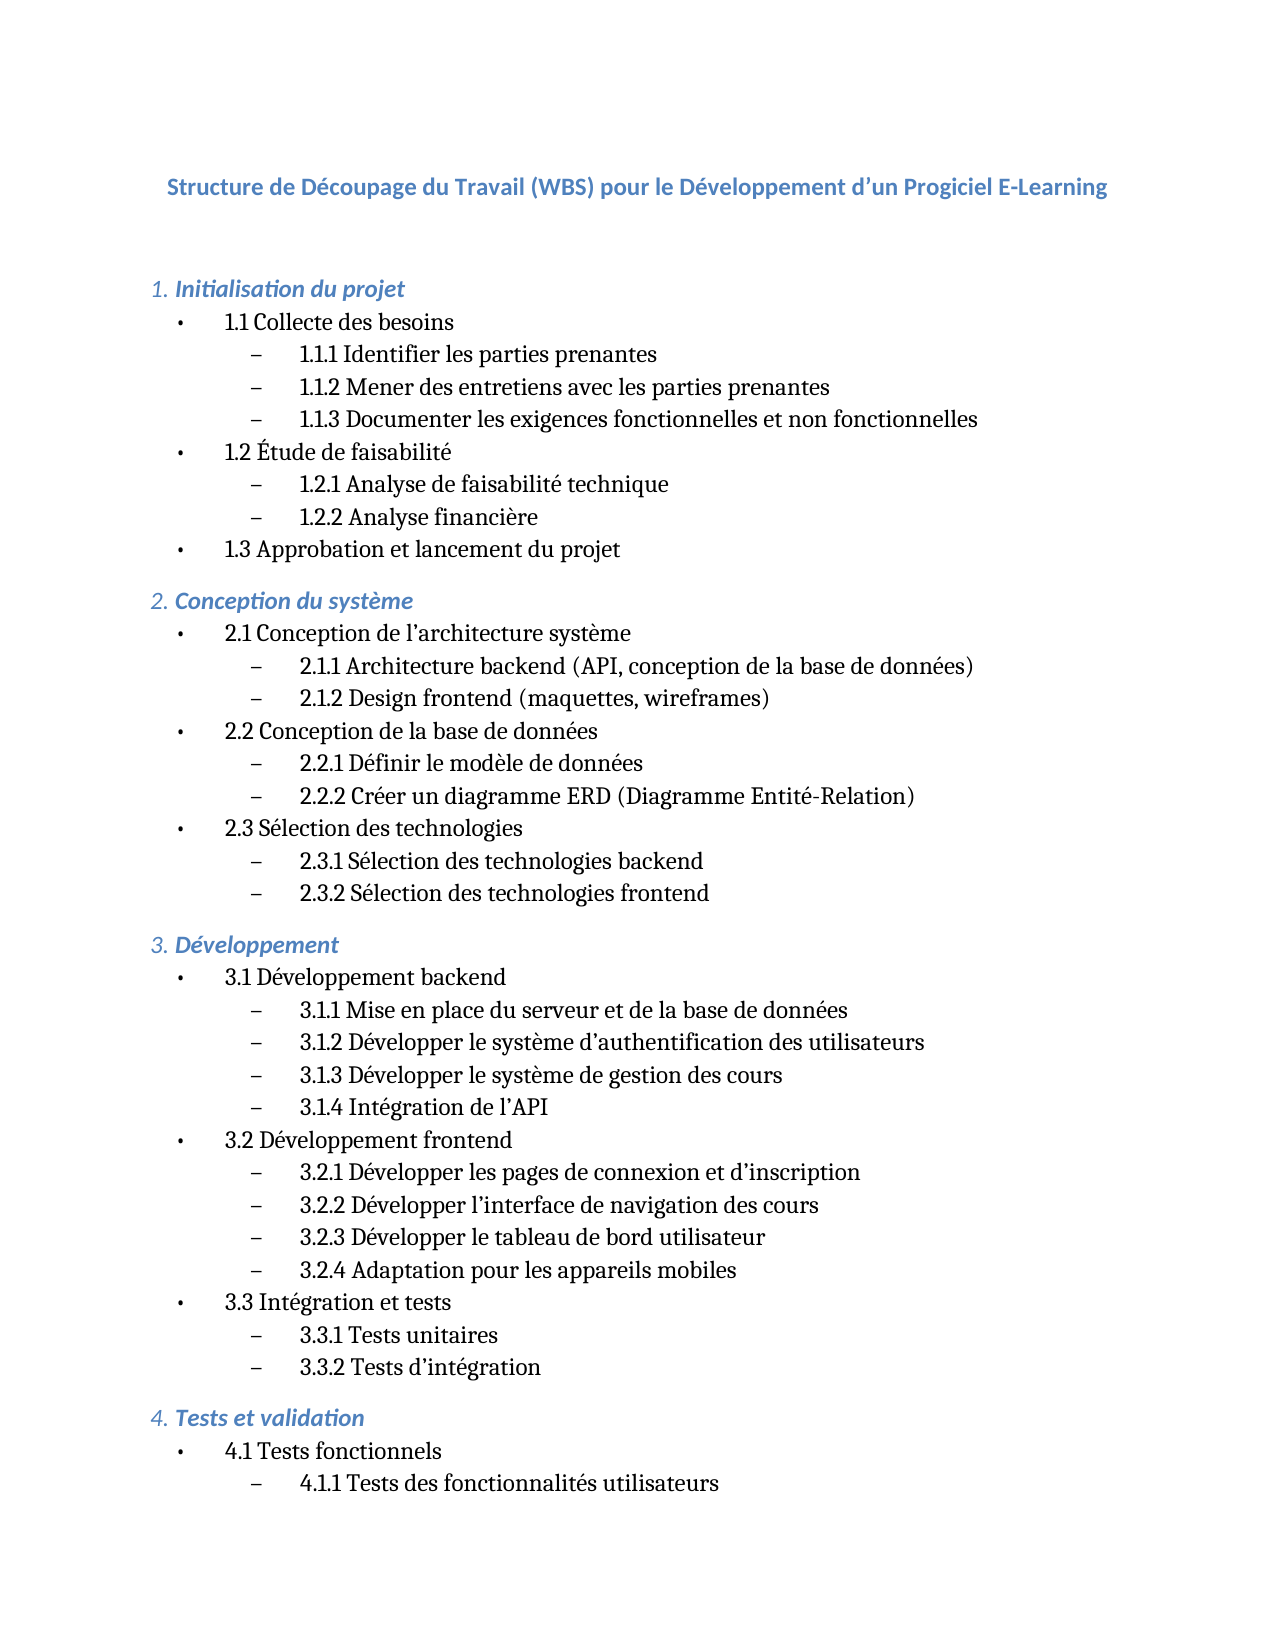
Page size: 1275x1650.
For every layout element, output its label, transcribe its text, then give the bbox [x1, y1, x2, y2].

list 1.2.1 Analyse de faisabilité technique [250, 470, 1125, 499]
list 4.1 Tests fonctionnels [175, 1437, 1125, 1466]
subtitle 4. Tests et validation [150, 1403, 1125, 1433]
list 3.3.1 Tests unitaires [250, 1321, 1125, 1349]
list 3.2.1 Développer les pages de connexion et d’inscription [250, 1158, 1125, 1187]
list 2.1.1 Architecture backend (API, conception de la base de données) [250, 652, 1125, 680]
list 1.1.3 Documenter les exigences fonctionnelles et non fonctionnelles [250, 405, 1125, 434]
list 2.3.1 Sélection des technologies backend [250, 847, 1125, 875]
list 1.1.2 Mener des entretiens avec les parties prenantes [250, 373, 1125, 402]
subtitle Structure de Découpage du Travail (WBS) pour le Développement d’un Progiciel E-Learning [150, 171, 1125, 201]
subtitle 1. Initialisation du projet [150, 273, 1125, 304]
list 3.2.2 Développer l’interface de navigation des cours [250, 1191, 1125, 1219]
list 3.3 Intégration et tests [175, 1288, 1125, 1317]
list 2.3.2 Sélection des technologies frontend [250, 879, 1125, 908]
list 3.3.2 Tests d’intégration [250, 1353, 1125, 1382]
list 1.2.2 Analyse financière [250, 503, 1125, 532]
list 2.1.2 Design frontend (maquettes, wireframes) [250, 684, 1125, 713]
list 1.1 Collecte des besoins [175, 308, 1125, 337]
list 2.2.1 Définir le modèle de données [250, 749, 1125, 778]
list 3.2.4 Adaptation pour les appareils mobiles [250, 1256, 1125, 1284]
list 3.1.4 Intégration de l’API [250, 1093, 1125, 1122]
list 3.1.1 Mise en place du serveur et de la base de données [250, 996, 1125, 1024]
list 3.1.3 Développer le système de gestion des cours [250, 1061, 1125, 1089]
list 1.1.1 Identifier les parties prenantes [250, 340, 1125, 369]
list 2.2 Conception de la base de données [175, 717, 1125, 745]
subtitle 2. Conception du système [150, 585, 1125, 615]
list 2.3 Sélection des technologies [175, 814, 1125, 843]
list 2.1 Conception de l’architecture système [175, 619, 1125, 648]
list 1.2 Étude de faisabilité [175, 438, 1125, 467]
list 3.1.2 Développer le système d’authentification des utilisateurs [250, 1028, 1125, 1057]
list 3.1 Développement backend [175, 963, 1125, 992]
list 3.2.3 Développer le tableau de bord utilisateur [250, 1223, 1125, 1252]
subtitle 3. Développement [150, 929, 1125, 959]
list 1.3 Approbation et lancement du projet [175, 535, 1125, 564]
list 4.1.1 Tests des fonctionnalités utilisateurs [250, 1469, 1125, 1498]
list 3.2 Développement frontend [175, 1126, 1125, 1154]
list 2.2.2 Créer un diagramme ERD (Diagramme Entité-Relation) [250, 782, 1125, 810]
